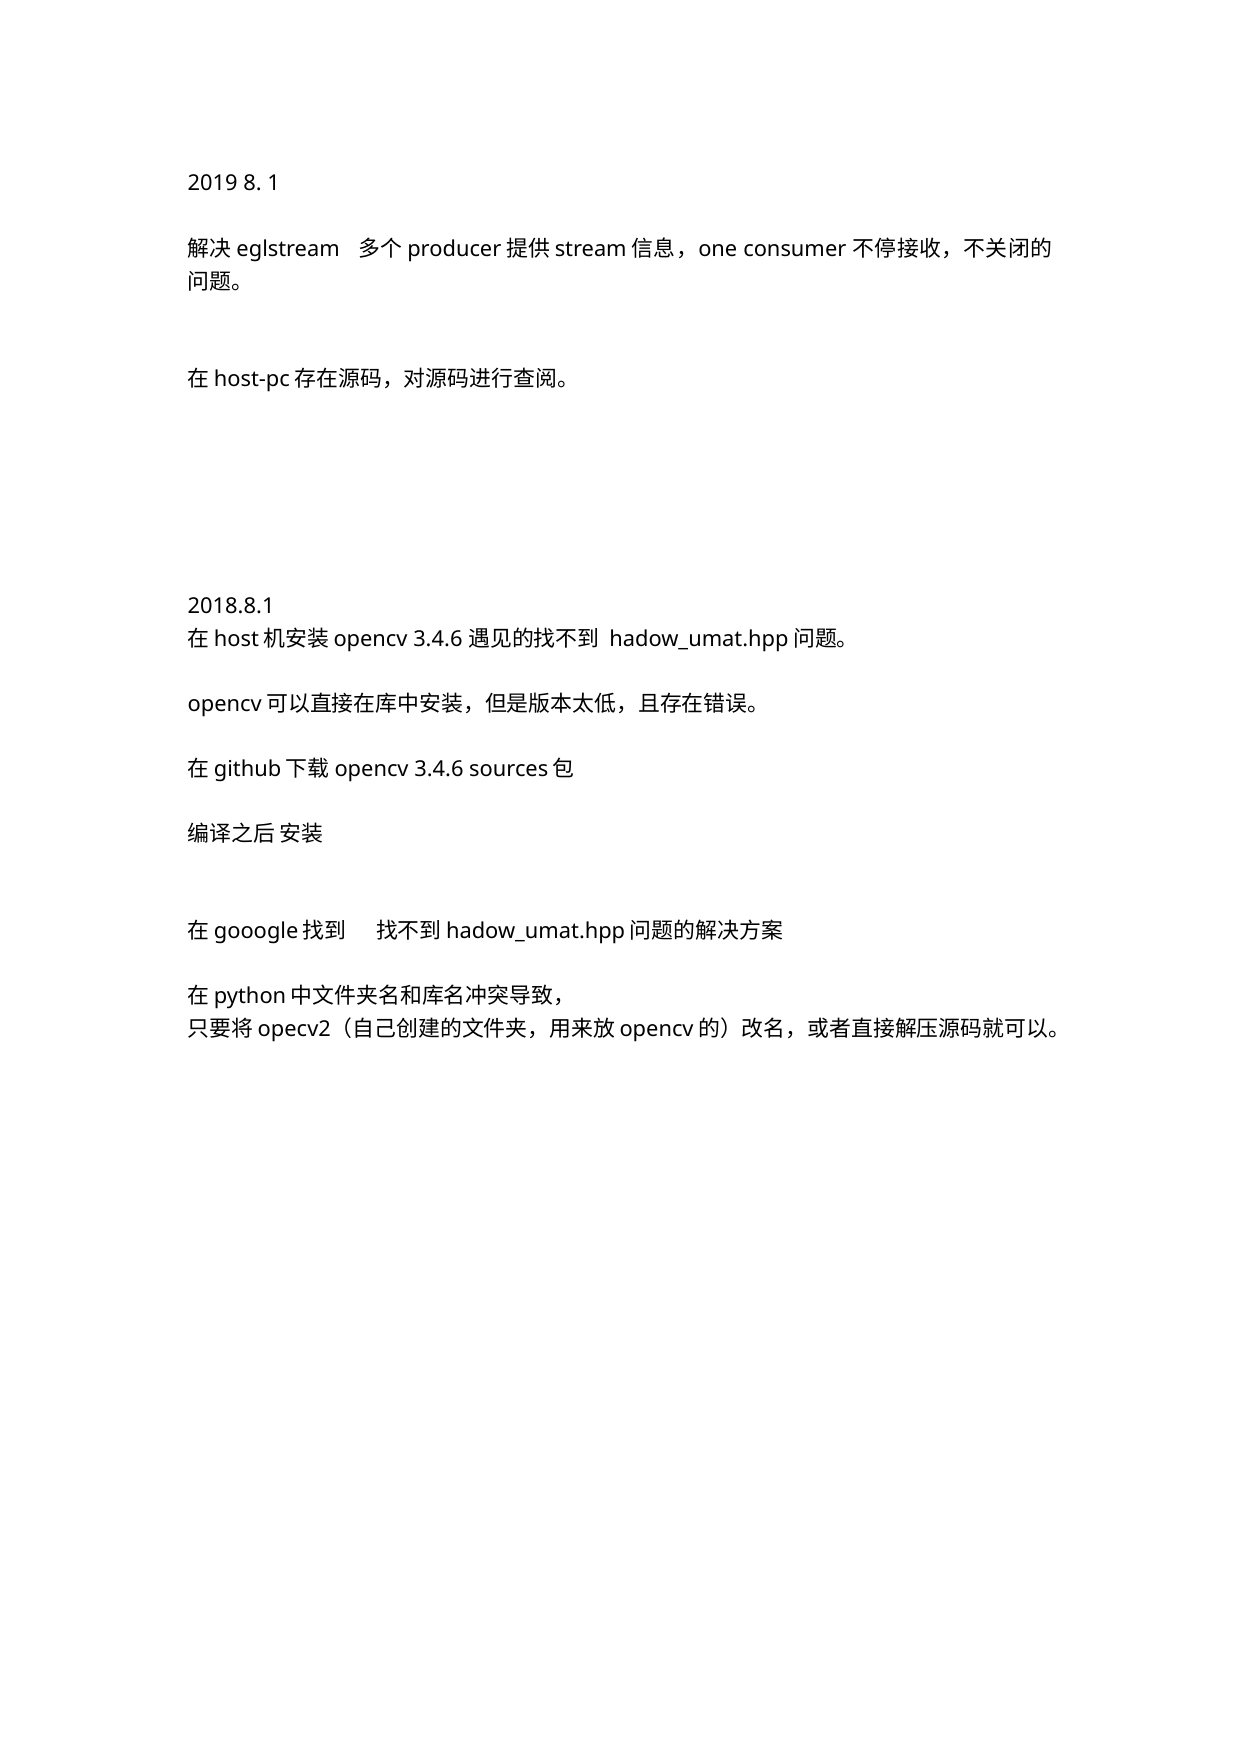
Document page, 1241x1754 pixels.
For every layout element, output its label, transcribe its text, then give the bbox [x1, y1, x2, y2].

list 在github下载 opencv 3.4.6 sources包 [187, 747, 1053, 779]
list 在python中文件夹名和库名冲突导致， [187, 974, 1053, 1007]
list 只要将opecv2（自己创建的文件夹，用来放opencv的）改名，或者直接解压源码就可以。 [187, 1007, 1053, 1039]
list 编译之后 安装 [187, 812, 1053, 844]
list opencv可以直接在库中安装，但是版本太低，且存在错误。 [187, 682, 1053, 714]
list 解决eglstream 多个producer提供stream信息，one consumer 不停接收，不关闭的问题。 [187, 227, 1053, 292]
list 2018.8.1 [187, 584, 1053, 617]
list 在gooogle找到 找不到hadow_umat.hpp问题的解决方案 [187, 909, 1053, 942]
list 在host机安装opencv 3.4.6 遇见的找不到 hadow_umat.hpp问题。 [187, 617, 1053, 649]
list 2019 8. 1 [187, 162, 1053, 194]
list 在host-pc存在源码，对源码进行查阅。 [187, 357, 1053, 389]
